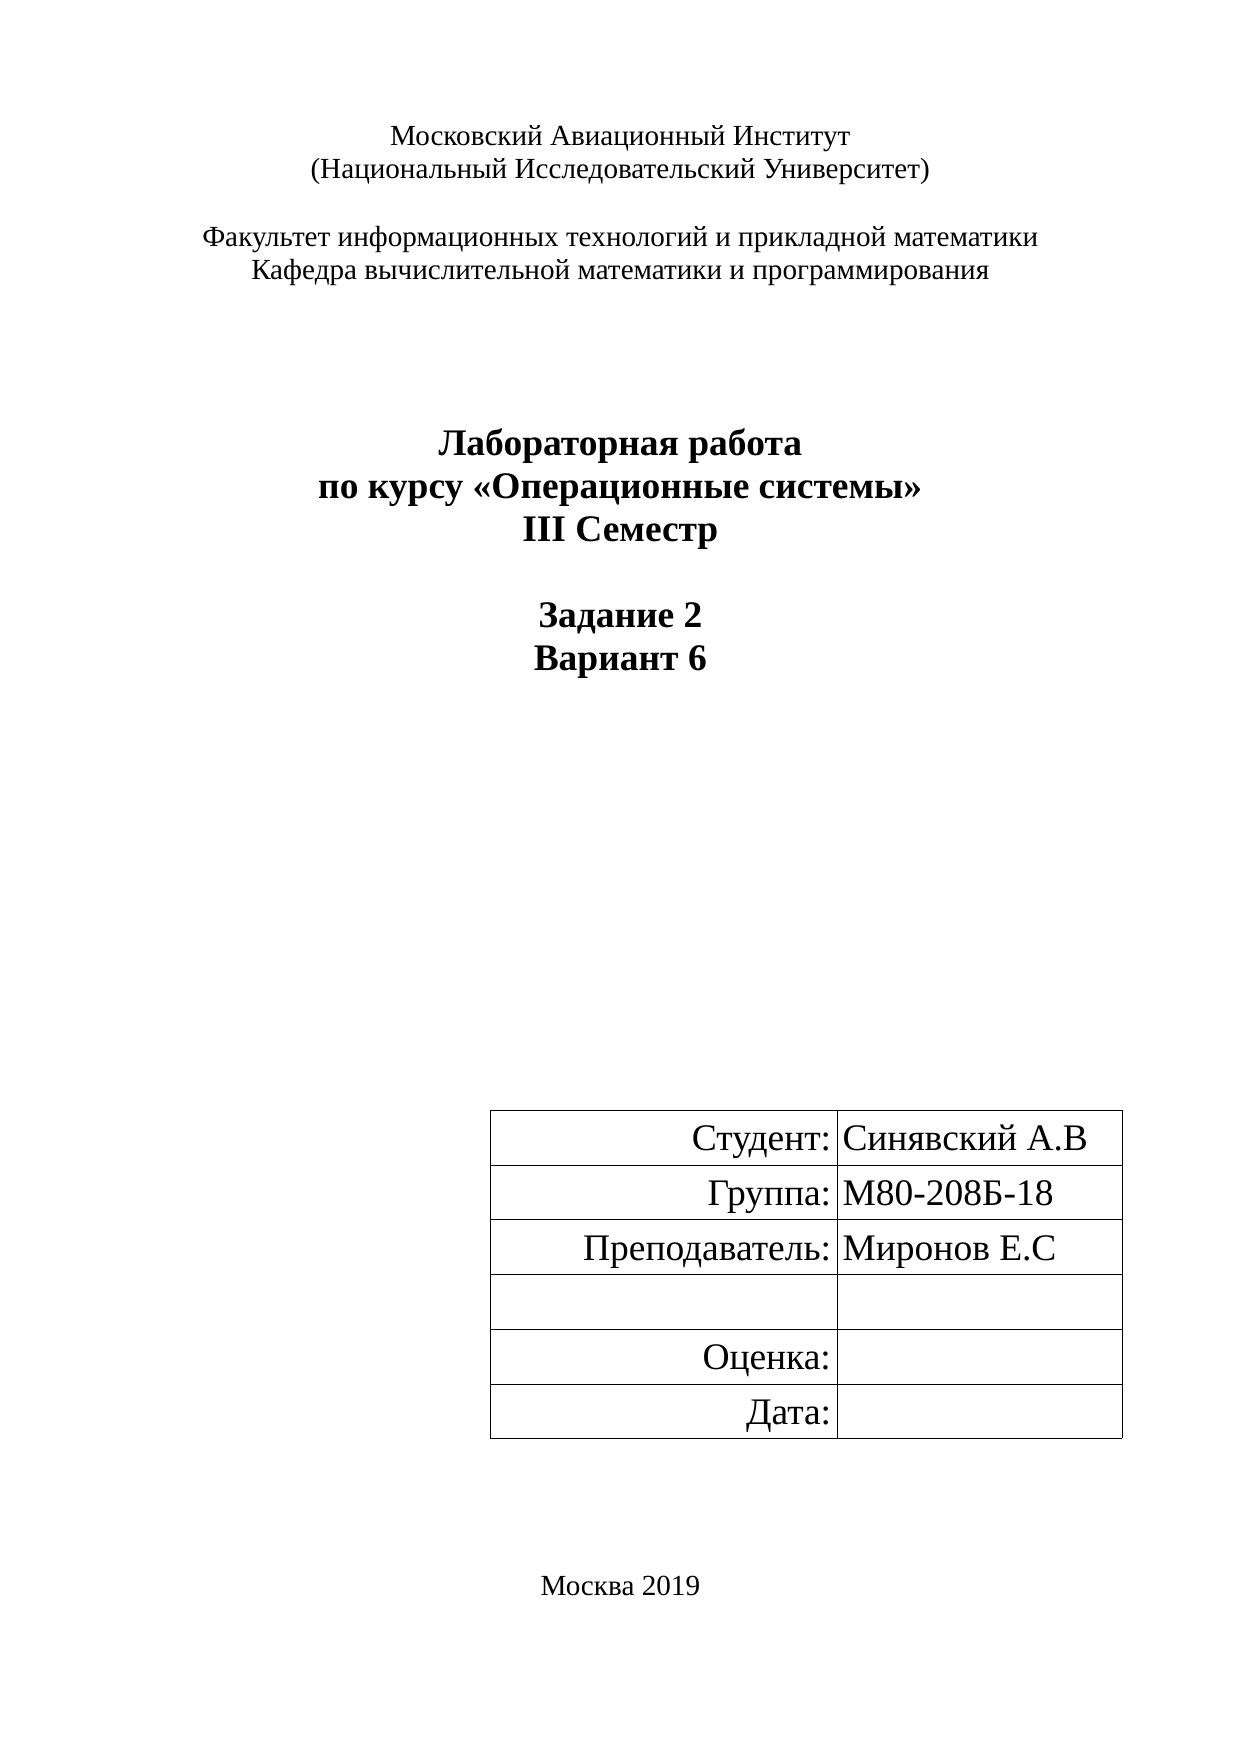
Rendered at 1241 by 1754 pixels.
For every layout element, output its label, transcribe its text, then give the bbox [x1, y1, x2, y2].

text (Национальный Исследовательский Университет) [118, 152, 1122, 185]
table_cell Группа: [491, 1166, 837, 1219]
table_cell Оценка: [491, 1330, 837, 1383]
text Лабораторная работа [118, 420, 1122, 463]
text Задание 2 [118, 592, 1122, 636]
table_cell [491, 1275, 837, 1329]
text по курсу «Операционные системы» [118, 463, 1122, 506]
text Кафедра вычислительной математики и программирования [118, 252, 1122, 286]
table_cell Преподаватель: [491, 1220, 837, 1274]
table_cell [838, 1330, 1122, 1383]
table_cell [838, 1385, 1122, 1438]
table_cell Миронов Е.С [838, 1220, 1122, 1274]
text Факультет информационных технологий и прикладной математики [118, 219, 1122, 252]
text Москва 2019 [118, 1568, 1122, 1601]
table_cell [838, 1275, 1122, 1329]
table_cell Дата: [491, 1385, 837, 1438]
text III Семестр [118, 506, 1122, 549]
text Московский Авиационный Институт [118, 118, 1122, 152]
text Вариант 6 [118, 636, 1122, 679]
table_header Студент: [491, 1111, 837, 1165]
table_cell М80-208Б-18 [838, 1166, 1122, 1219]
table_header Синявский А.В [838, 1111, 1122, 1165]
